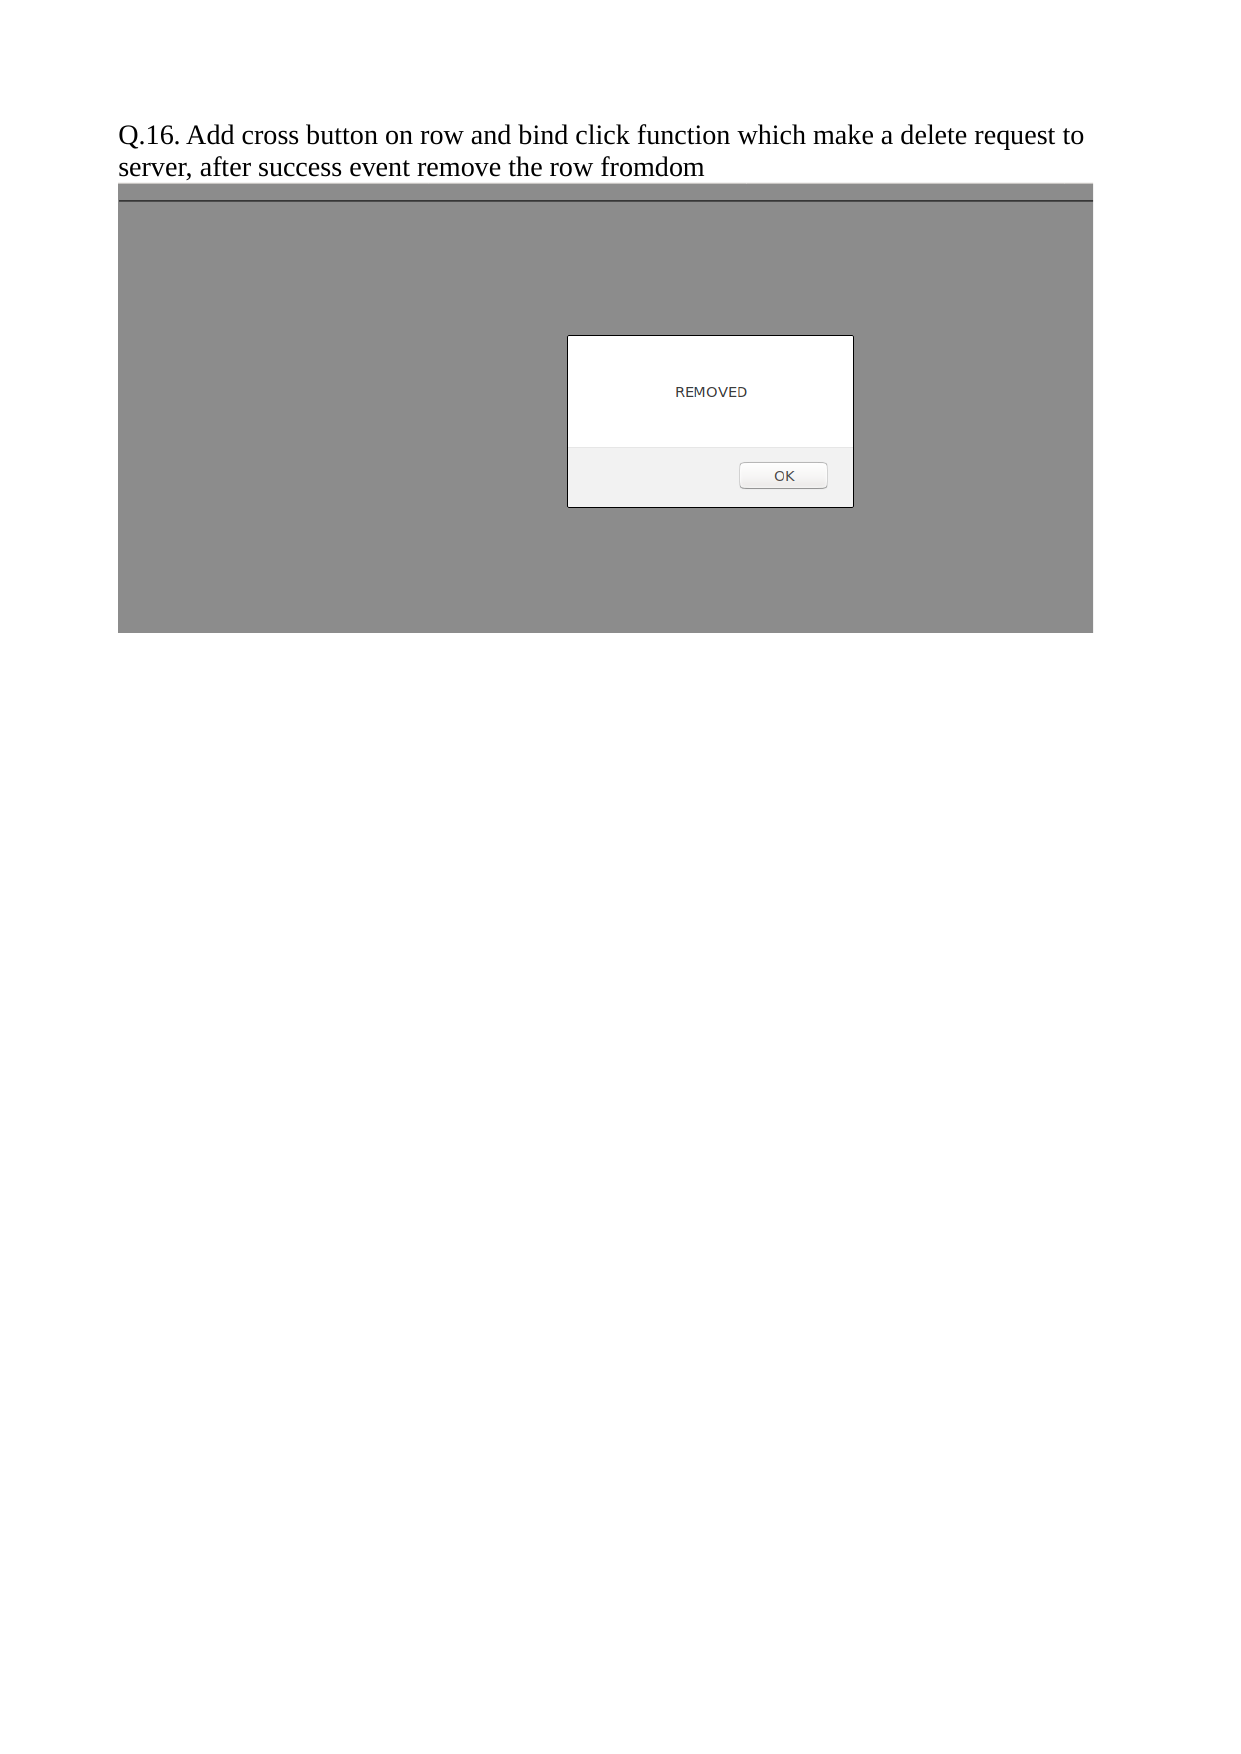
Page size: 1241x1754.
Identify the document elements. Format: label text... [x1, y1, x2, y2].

picture [118, 182, 1094, 633]
list Q.16. Add cross button on row and bind click function which make a delete request to server, after success event remove the row fromdom [118, 118, 1122, 633]
